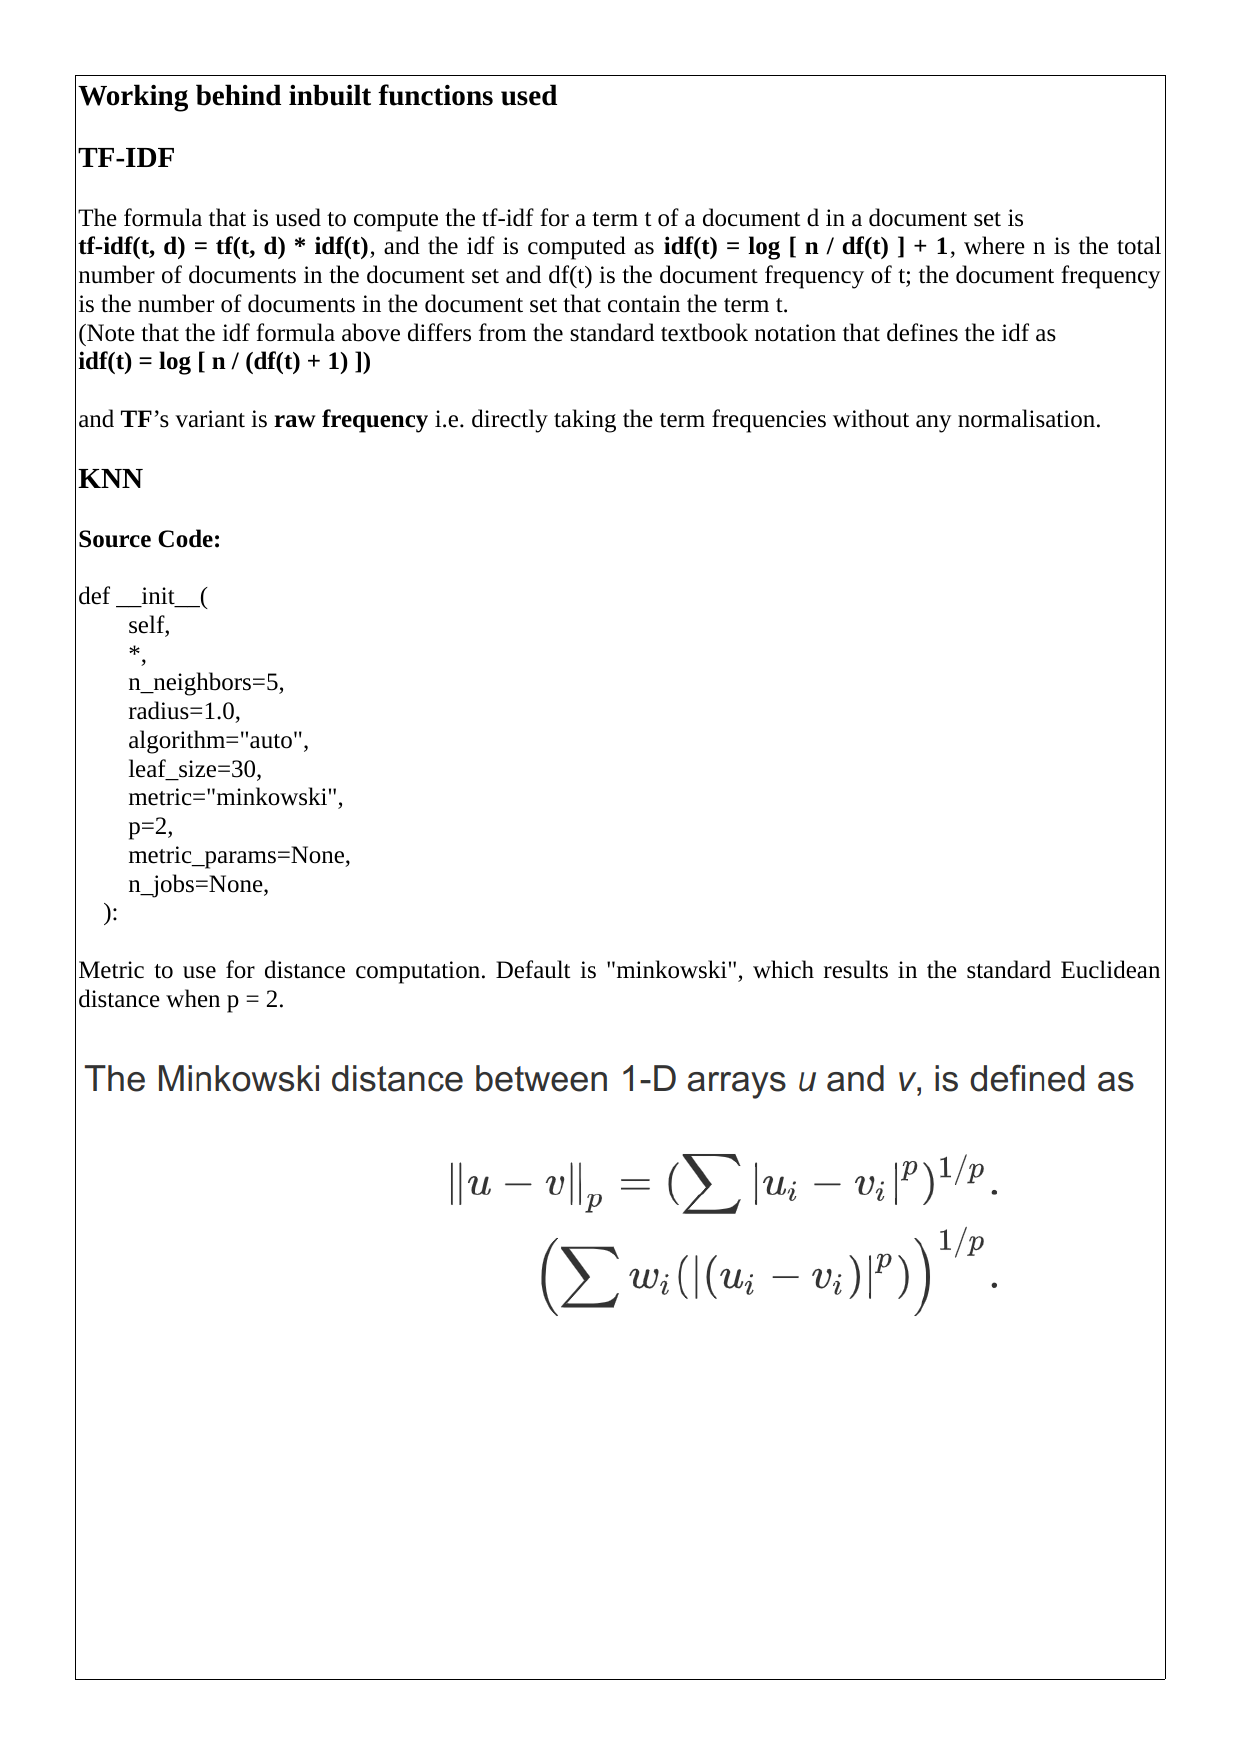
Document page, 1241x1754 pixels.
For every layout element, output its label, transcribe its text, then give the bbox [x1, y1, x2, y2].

text tf-idf(t, d) = tf(t, d) * idf(t), and the idf is computed as idf(t) = log [ n / df(t) ] + 1, where n is the total number of documents in the document set and df(t) is the document frequency of t; the document frequency is the number of documents in the document set that contain the term t. [78, 231, 1162, 318]
text *, [78, 639, 1162, 667]
text leaf_size=30, [78, 754, 1162, 782]
text (Note that the idf formula above differs from the standard textbook notation that defines the idf as [78, 318, 1162, 346]
text radius=1.0, [78, 696, 1162, 725]
text metric_params=None, [78, 840, 1162, 869]
text def __init__( [78, 581, 1162, 610]
text and TF’s variant is raw frequency i.e. directly taking the term frequencies without any normalisation. [78, 404, 1162, 433]
text n_neighbors=5, [78, 667, 1162, 696]
picture [78, 1041, 1163, 1348]
text algorithm="auto", [78, 725, 1162, 754]
text metric="minkowski", [78, 782, 1162, 811]
text ): [78, 897, 1162, 926]
text Working behind inbuilt functions used [78, 78, 1162, 112]
text self, [78, 610, 1162, 639]
text Metric to use for distance computation. Default is "minkowski", which results in the standard Euclidean distance when p = 2. [78, 955, 1162, 1012]
text n_jobs=None, [78, 869, 1162, 897]
text p=2, [78, 811, 1162, 840]
text KNN [78, 461, 1162, 495]
text TF-IDF [78, 140, 1162, 174]
text The formula that is used to compute the tf-idf for a term t of a document d in a document set is [78, 203, 1162, 231]
text idf(t) = log [ n / (df(t) + 1) ]) [78, 346, 1162, 375]
text Source Code: [78, 524, 1162, 552]
